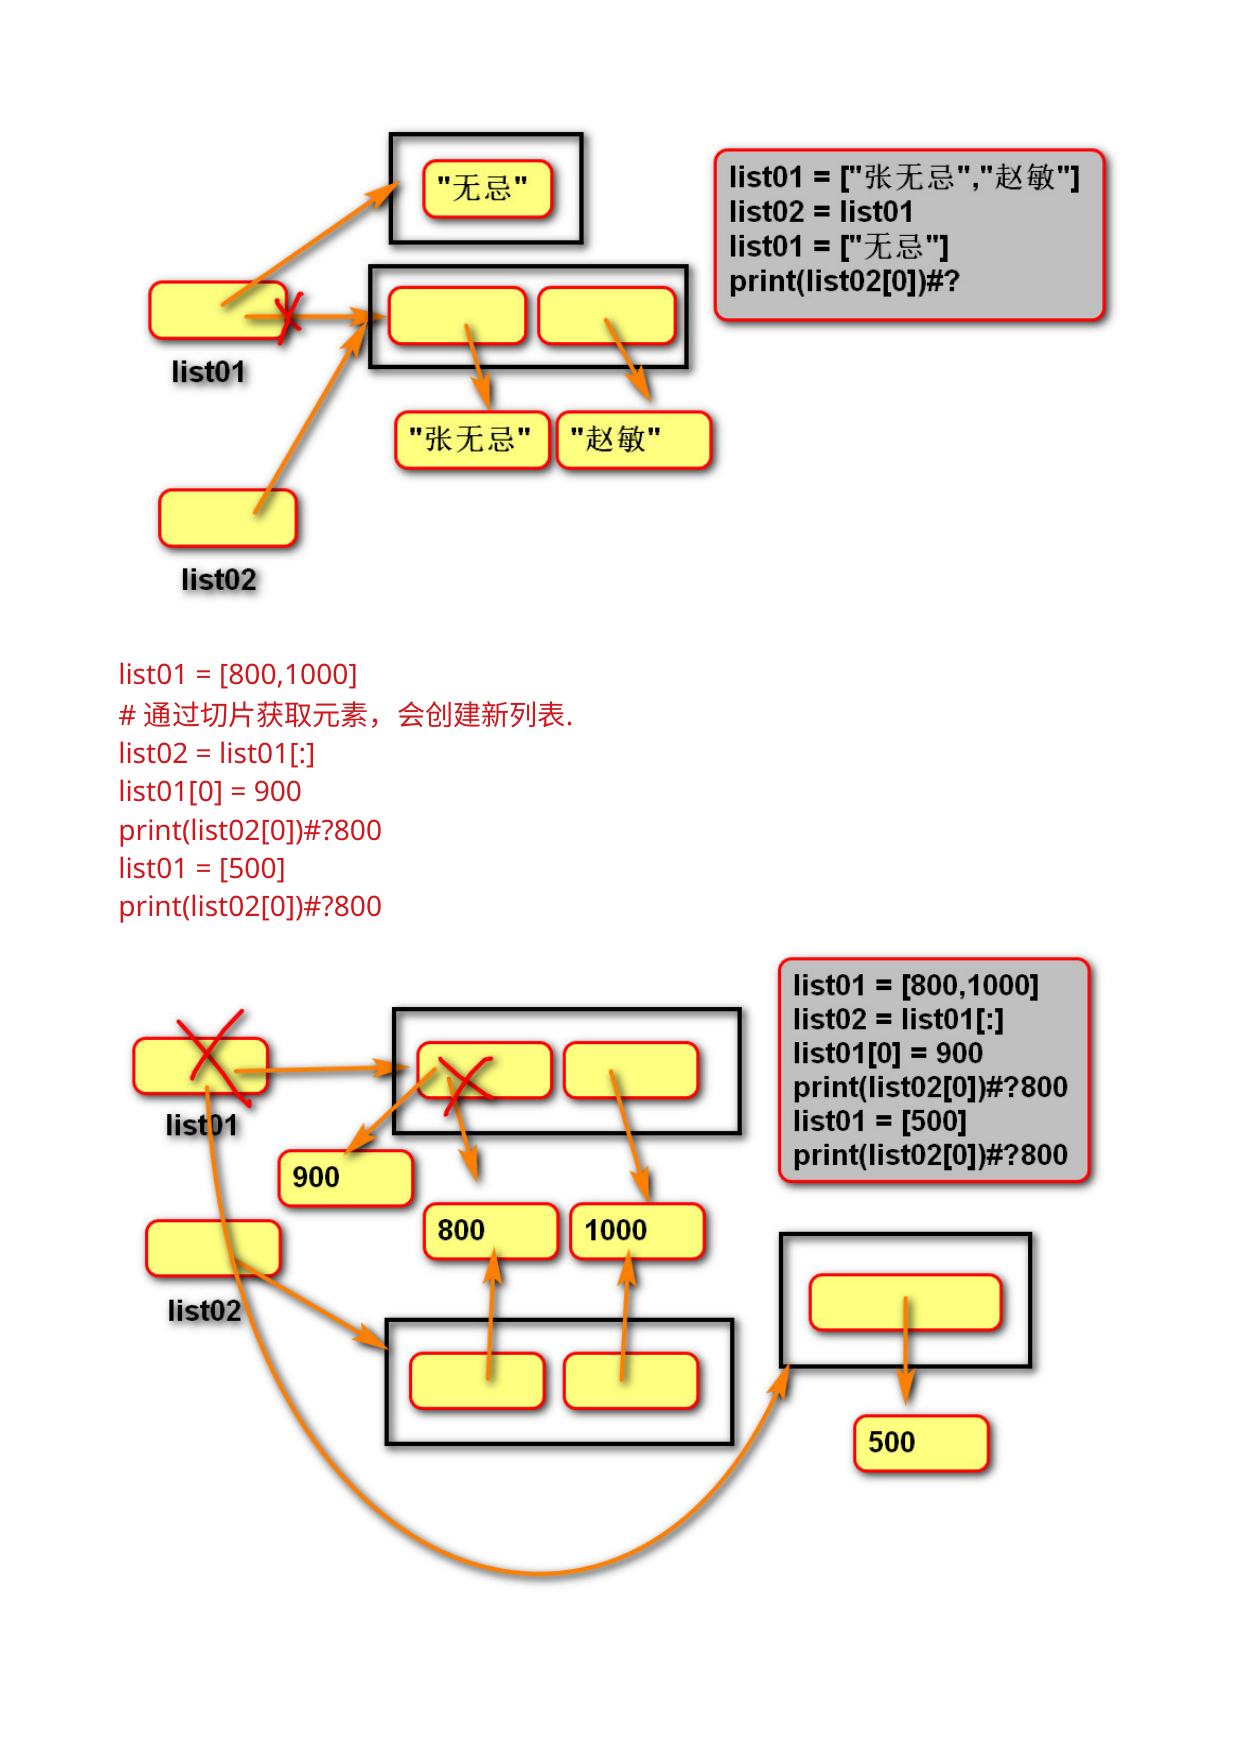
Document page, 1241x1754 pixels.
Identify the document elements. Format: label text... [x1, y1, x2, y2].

text list01 = [800,1000] [118, 654, 1122, 692]
picture [118, 118, 1123, 616]
text print(list02[0])#?800 [118, 887, 1122, 925]
text list02 = list01[:] [118, 733, 1122, 772]
picture [110, 936, 1115, 1621]
text # 通过切片获取元素，会创建新列表. [118, 692, 1122, 733]
text list01 = [500] [118, 848, 1122, 887]
text print(list02[0])#?800 [118, 810, 1122, 848]
text list01[0] = 900 [118, 772, 1122, 810]
